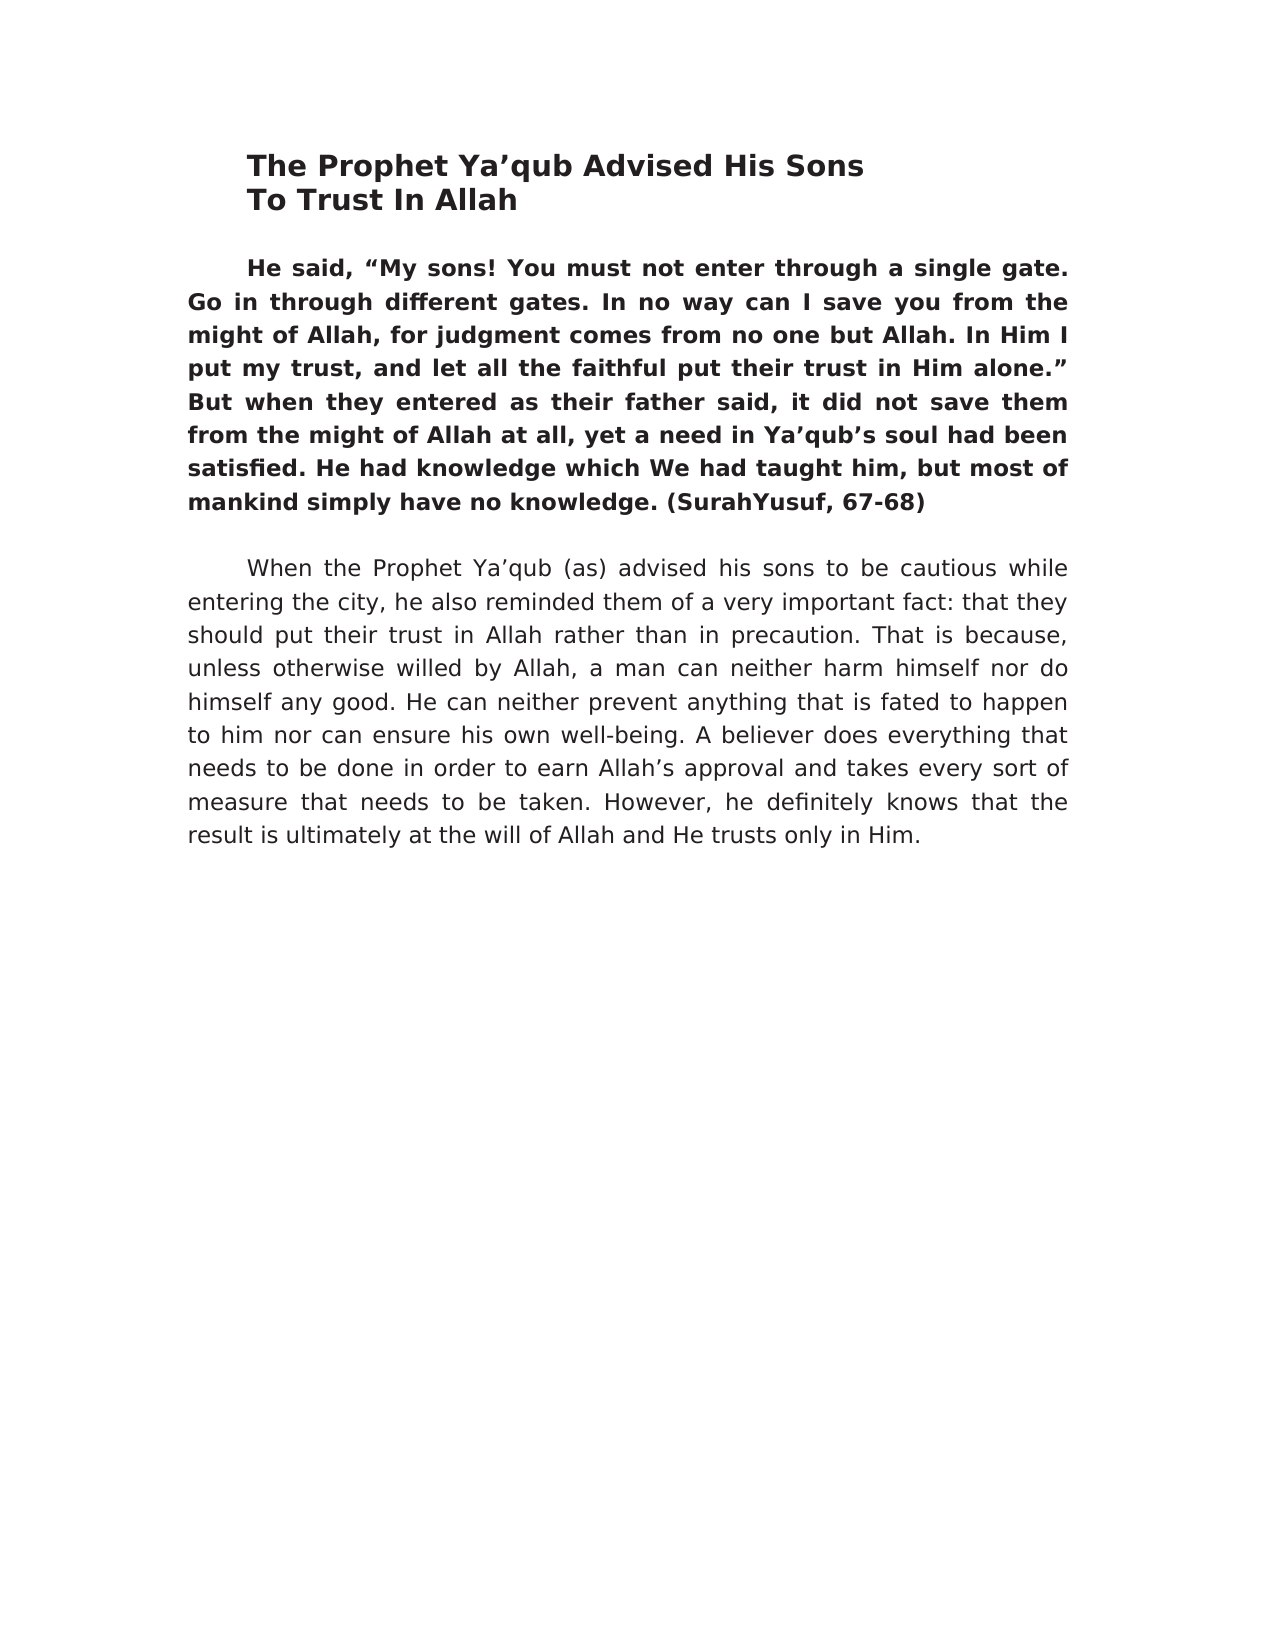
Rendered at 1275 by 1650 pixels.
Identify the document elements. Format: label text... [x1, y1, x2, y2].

text He said, “My sons! You must not enter through a single gate. Go in through different gates. In no way can I save you from the might of Allah, for judgment comes from no one but Allah. In Him I put my trust, and let all the faithful put their trust in Him alone.” But when they entered as their father said, it did not save them from the might of Allah at all, yet a need in Ya’qub’s soul had been satisfied. He had knowledge which We had taught him, but most of mankind simply have no knowledge. (SurahYusuf, 67-68) [187, 250, 1070, 517]
text When the Prophet Ya’qub (as) advised his sons to be cautious while entering the city, he also reminded them of a very important fact: that they should put their trust in Allah rather than in precaution. That is because, unless otherwise willed by Allah, a man can neither harm himself nor do himself any good. He can neither prevent anything that is fated to happen to him nor can ensure his own well-being. A believer does everything that needs to be done in order to earn Allah’s approval and takes every sort of measure that needs to be taken. However, he definitely knows that the result is ultimately at the will of Allah and He trusts only in Him. [187, 550, 1070, 850]
text To Trust In Allah [187, 183, 1070, 217]
text The Prophet Ya’qub Advised His Sons [187, 150, 1070, 183]
